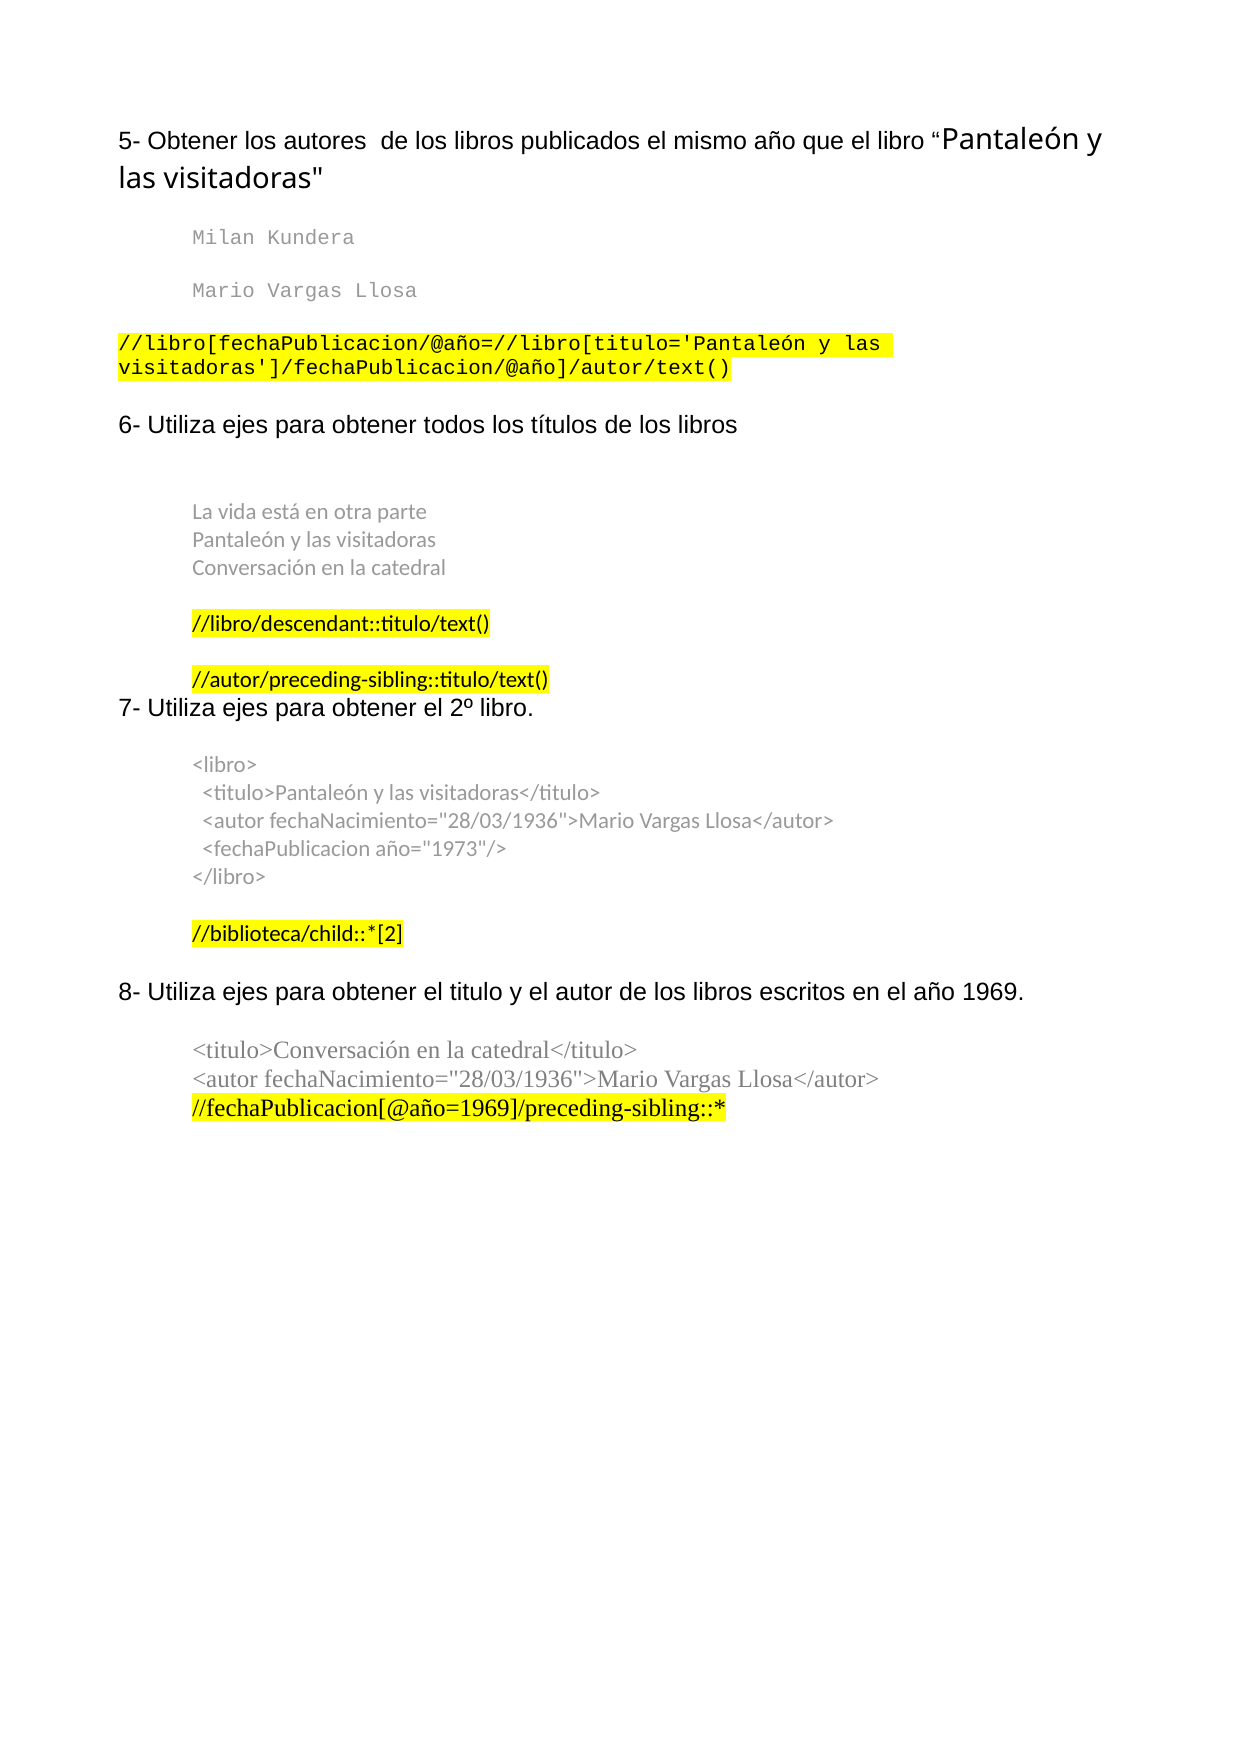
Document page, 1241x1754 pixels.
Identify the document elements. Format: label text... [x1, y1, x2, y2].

text 6- Utiliza ejes para obtener todos los títulos de los libros [118, 410, 1122, 439]
text Milan Kundera [192, 227, 1122, 251]
text La vida está en otra parte [192, 497, 1122, 525]
text //autor/preceding-sibling::titulo/text() [192, 665, 1122, 693]
text <fechaPublicacion año="1973"/> [192, 834, 1122, 862]
text Mario Vargas Llosa [192, 280, 1122, 304]
text 7- Utiliza ejes para obtener el 2º libro. [118, 693, 1122, 722]
text 8- Utiliza ejes para obtener el titulo y el autor de los libros escritos en el año 1969. [118, 977, 1122, 1006]
text 5- Obtener los autores de los libros publicados el mismo año que el libro “Pantaleón y las visitadoras" [118, 118, 1122, 197]
text //libro[fechaPublicacion/@año=//libro[titulo='Pantaleón y las visitadoras']/fechaPublicacion/@año]/autor/text() [118, 333, 1122, 381]
text //fechaPublicacion[@año=1969]/preceding-sibling::* [192, 1093, 1122, 1121]
text <autor fechaNacimiento="28/03/1936">Mario Vargas Llosa</autor> [192, 806, 1122, 834]
text </libro> [192, 862, 1122, 890]
text <titulo>Conversación en la catedral</titulo> [192, 1035, 1122, 1064]
text <libro> [192, 750, 1122, 778]
text //biblioteca/child::*[2] [192, 919, 1122, 947]
text Conversación en la catedral [192, 553, 1122, 581]
text Pantaleón y las visitadoras [192, 525, 1122, 553]
text <titulo>Pantaleón y las visitadoras</titulo> [192, 778, 1122, 806]
text //libro/descendant::titulo/text() [192, 609, 1122, 637]
text <autor fechaNacimiento="28/03/1936">Mario Vargas Llosa</autor> [192, 1064, 1122, 1093]
